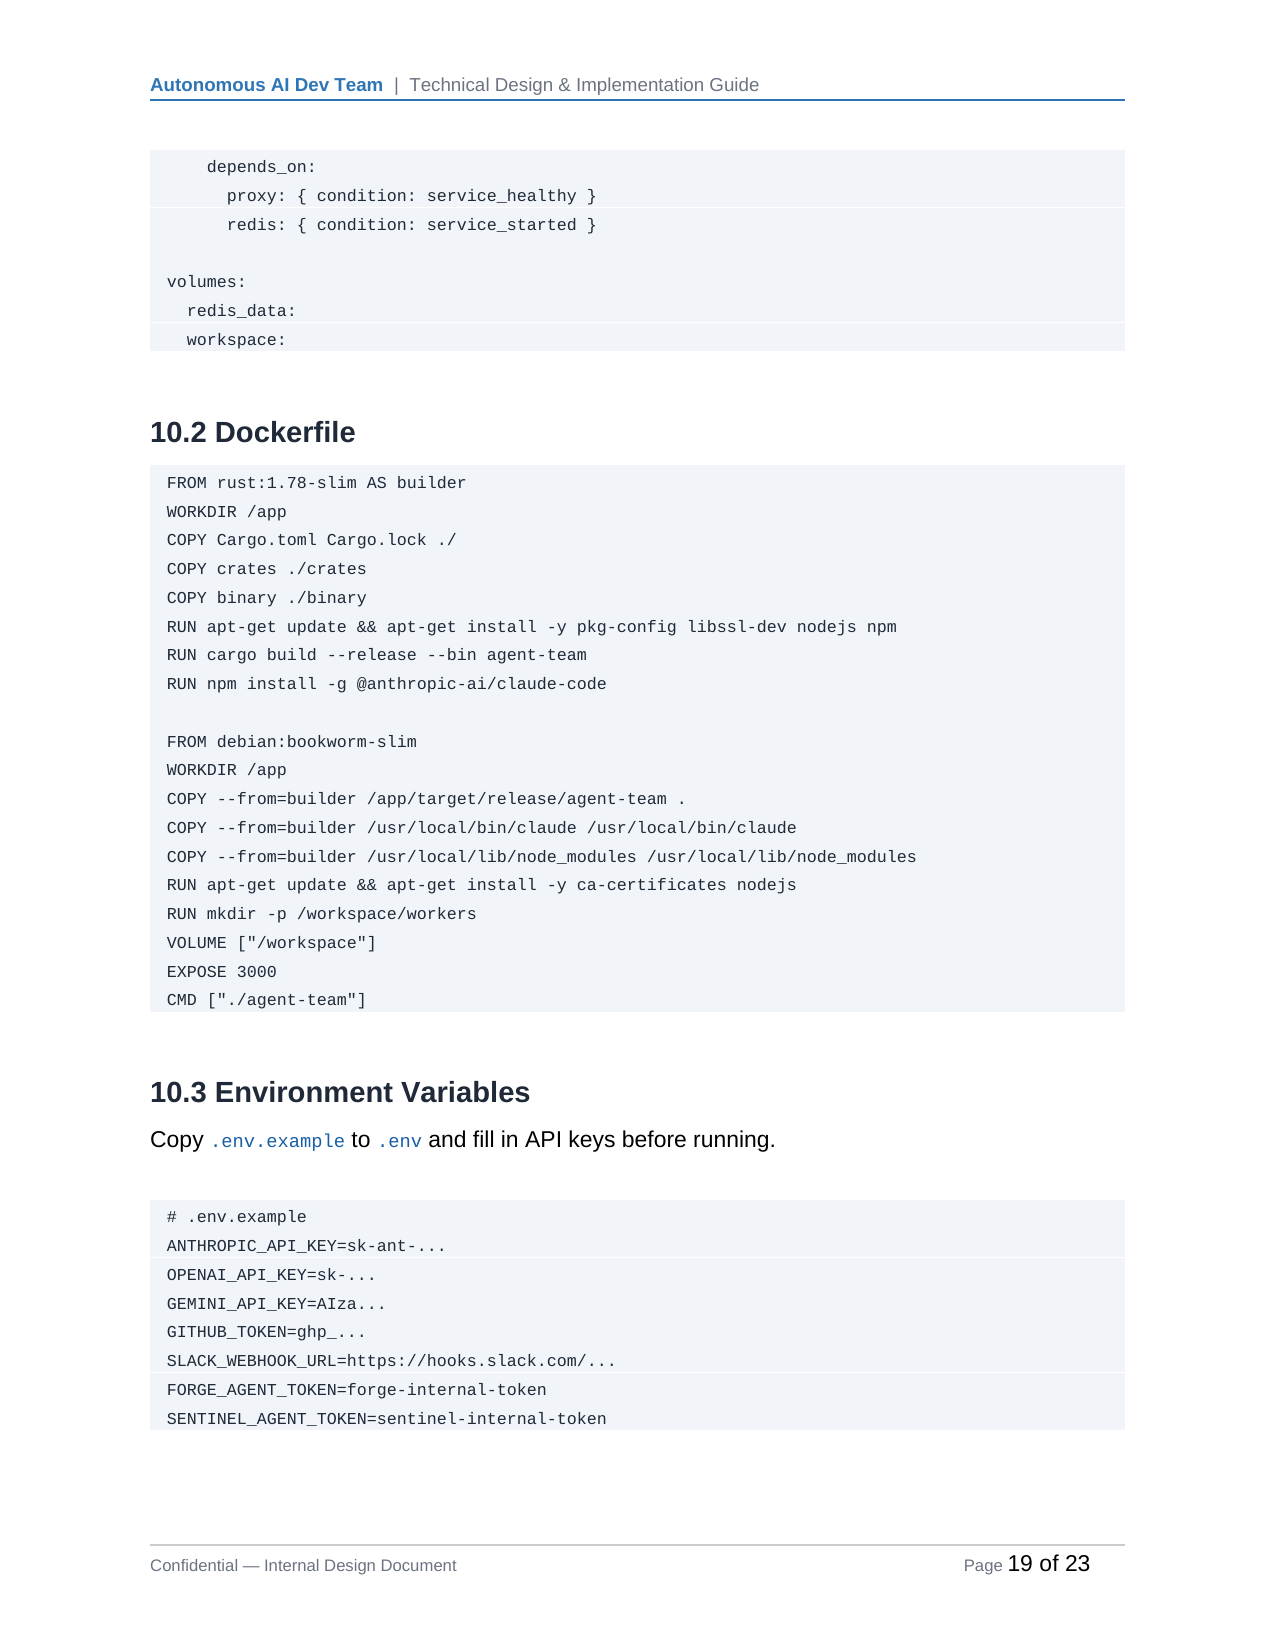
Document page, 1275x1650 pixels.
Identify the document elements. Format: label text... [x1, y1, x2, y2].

table_cell [150, 236, 1125, 265]
subtitle 10.2 Dockerfile [150, 415, 1125, 449]
table_cell SENTINEL_AGENT_TOKEN=sentinel-internal-token [150, 1401, 1125, 1430]
table_cell SLACK_WEBHOOK_URL=https://hooks.slack.com/... [150, 1344, 1125, 1372]
table_cell RUN cargo build --release --bin agent-team [150, 638, 1125, 667]
table_cell FROM debian:bookworm-slim [150, 724, 1125, 753]
table_cell redis: { condition: service_started } [150, 208, 1125, 236]
table_cell OPENAI_API_KEY=sk-... [150, 1258, 1125, 1286]
table_cell GITHUB_TOKEN=ghp_... [150, 1315, 1125, 1344]
table_cell CMD ["./agent-team"] [150, 983, 1125, 1012]
table_cell COPY crates ./crates [150, 552, 1125, 580]
table_cell COPY binary ./binary [150, 580, 1125, 609]
subtitle 10.3 Environment Variables [150, 1075, 1125, 1109]
table_cell RUN apt-get update && apt-get install -y pkg-config libssl-dev nodejs npm [150, 609, 1125, 638]
table_cell volumes: [150, 265, 1125, 294]
table_cell depends_on: [150, 150, 1125, 179]
table_cell COPY --from=builder /app/target/release/agent-team . [150, 782, 1125, 810]
table_cell WORKDIR /app [150, 753, 1125, 782]
table_cell COPY Cargo.toml Cargo.lock ./ [150, 523, 1125, 552]
table_cell proxy: { condition: service_healthy } [150, 179, 1125, 207]
table_cell RUN npm install -g @anthropic-ai/claude-code [150, 667, 1125, 695]
table_cell GEMINI_API_KEY=AIza... [150, 1286, 1125, 1315]
table_cell VOLUME ["/workspace"] [150, 925, 1125, 954]
table_cell COPY --from=builder /usr/local/lib/node_modules /usr/local/lib/node_modules [150, 839, 1125, 868]
table_header FROM rust:1.78-slim AS builder [150, 465, 1125, 494]
table_cell COPY --from=builder /usr/local/bin/claude /usr/local/bin/claude [150, 810, 1125, 839]
table_cell ANTHROPIC_API_KEY=sk-ant-... [150, 1229, 1125, 1257]
text Copy .env.example to .env and fill in API keys before running. [150, 1126, 1125, 1153]
table_header # .env.example [150, 1200, 1125, 1229]
table_cell redis_data: [150, 294, 1125, 322]
table_cell workspace: [150, 323, 1125, 351]
table_cell FORGE_AGENT_TOKEN=forge-internal-token [150, 1373, 1125, 1401]
table_cell RUN apt-get update && apt-get install -y ca-certificates nodejs [150, 868, 1125, 897]
table_cell [150, 695, 1125, 724]
table_cell RUN mkdir -p /workspace/workers [150, 897, 1125, 925]
table_cell EXPOSE 3000 [150, 954, 1125, 983]
table_cell WORKDIR /app [150, 494, 1125, 523]
